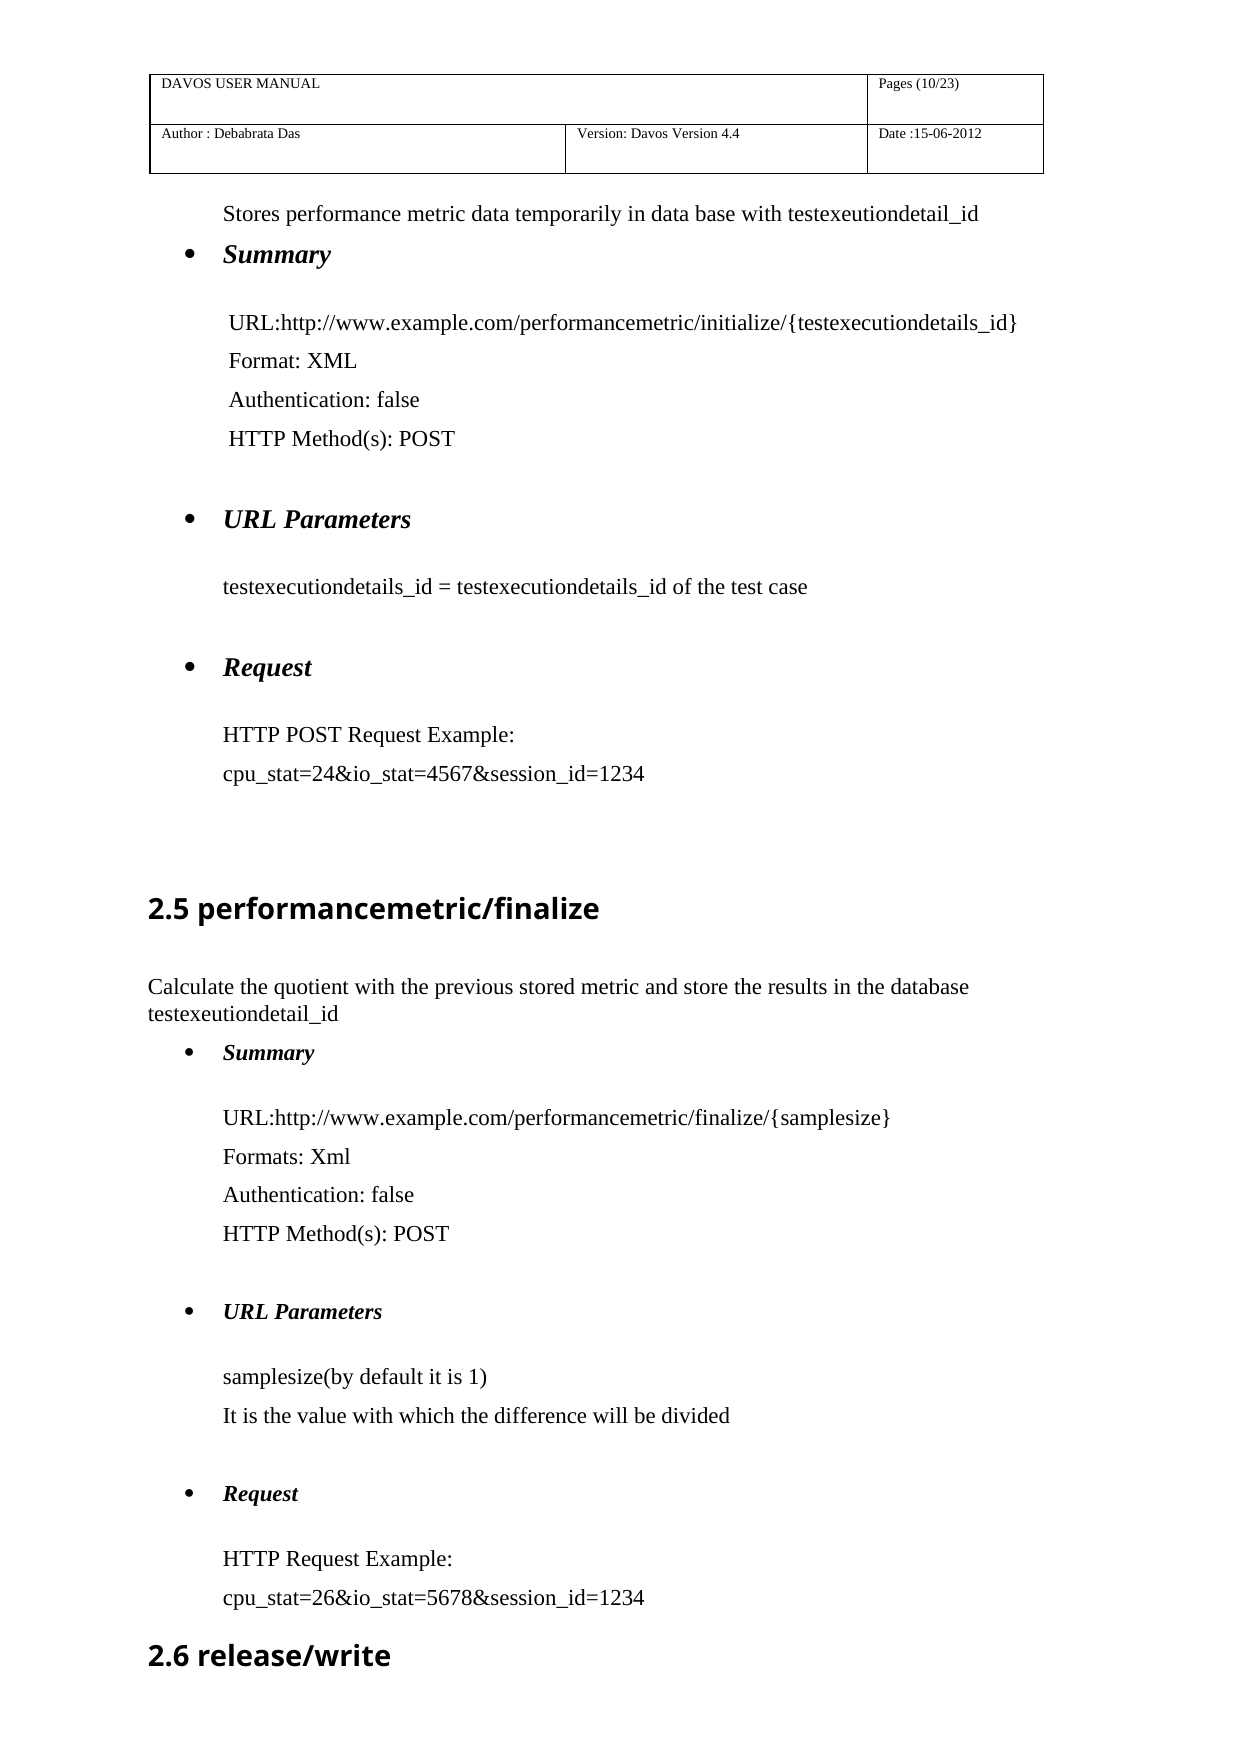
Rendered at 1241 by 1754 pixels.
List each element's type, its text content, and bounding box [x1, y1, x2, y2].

subtitle 2.5 performancemetric/finalize [148, 889, 1050, 928]
subtitle 2.6 release/write [148, 1635, 1050, 1675]
text Authentication: false [223, 386, 1050, 413]
text It is the value with which the difference will be divided [223, 1402, 1050, 1428]
list Summary [185, 1039, 1050, 1065]
text URL:http://www.example.com/performancemetric/initialize/{testexecutiondetails_id} [223, 308, 1050, 335]
text HTTP POST Request Example: [223, 721, 1050, 747]
text Format: XML [223, 347, 1050, 374]
text Calculate the quotient with the previous stored metric and store the results in the database testexeutiondetail_id [148, 973, 1050, 1026]
list Summary [185, 238, 1050, 270]
text Authentication: false [223, 1182, 1050, 1208]
text Stores performance metric data temporarily in data base with testexeutiondetail_id [223, 199, 1050, 226]
text HTTP Request Example: [223, 1545, 1050, 1571]
text Formats: Xml [148, 1143, 1050, 1169]
text URL:http://www.example.com/performancemetric/finalize/{samplesize} [223, 1104, 1050, 1130]
text cpu_stat=24&io_stat=4567&session_id=1234 [223, 759, 1050, 786]
text HTTP Method(s): POST [223, 425, 1050, 451]
text HTTP Method(s): POST [223, 1220, 1050, 1247]
list Request [185, 1480, 1050, 1506]
text cpu_stat=26&io_stat=5678&session_id=1234 [148, 1584, 1050, 1610]
list Request [185, 651, 1050, 682]
text samplesize(by default it is 1) [223, 1363, 1050, 1390]
list URL Parameters [185, 1298, 1050, 1324]
text testexecutiondetails_id = testexecutiondetails_id of the test case [223, 573, 1050, 599]
list URL Parameters [185, 503, 1050, 534]
